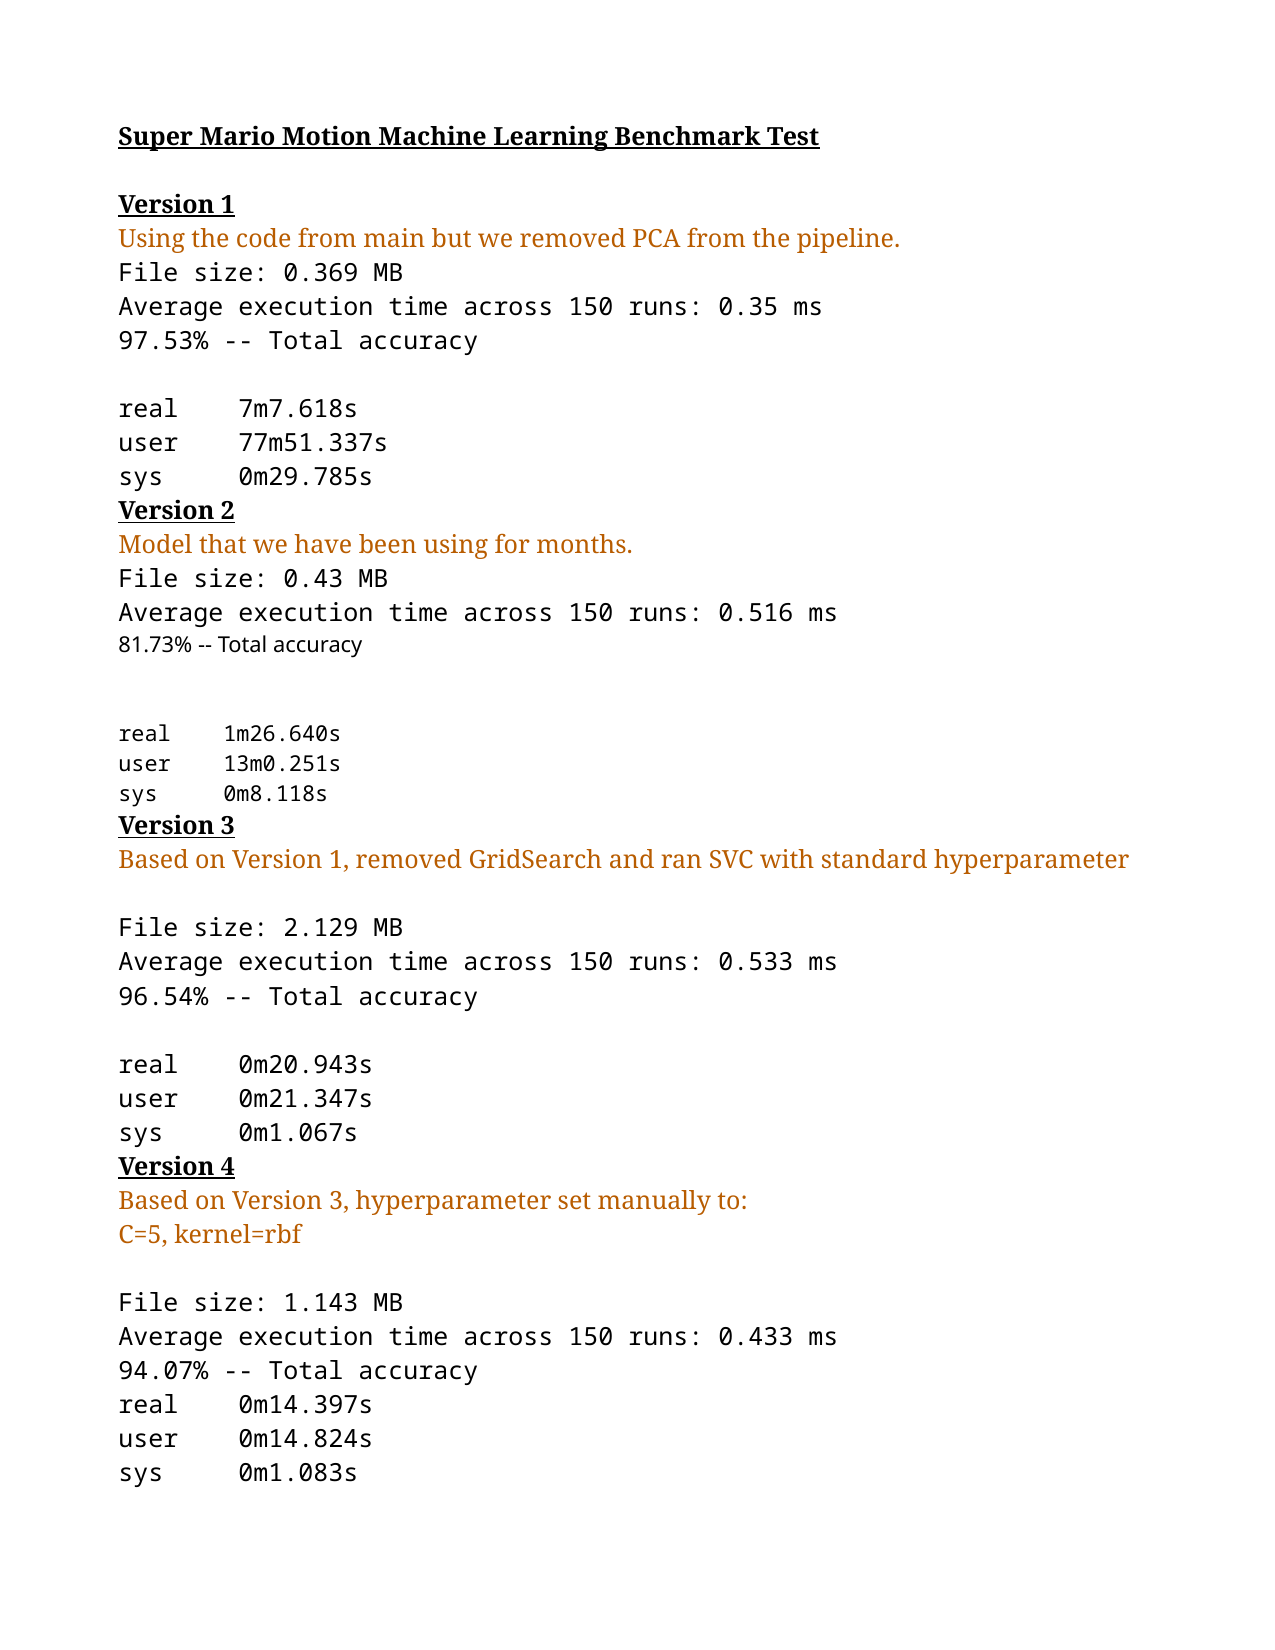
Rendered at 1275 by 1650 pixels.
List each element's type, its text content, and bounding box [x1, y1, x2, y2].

text Using the code from main but we removed PCA from the pipeline. File size: 0.369 MB Average execution time across 150 runs: 0.35 ms [118, 220, 1157, 322]
text File size: 1.143 MB Average execution time across 150 runs: 0.433 ms 94.07% -- Total accuracy [118, 1285, 1157, 1387]
text C=5, kernel=rbf [118, 1217, 1157, 1251]
text real 0m14.397s user 0m14.824s sys 0m1.083s [118, 1387, 1157, 1523]
text real 7m7.618s user 77m51.337s sys 0m29.785s [118, 391, 1157, 493]
text Super Mario Motion Machine Learning Benchmark Test [118, 118, 1157, 152]
text real 1m26.640s user 13m0.251s sys 0m8.118s Version 3 [118, 689, 1157, 842]
text Version 1 [118, 186, 1157, 220]
text 97.53% -- Total accuracy [118, 322, 1157, 357]
text Based on Version 1, removed GridSearch and ran SVC with standard hyperparameter File size: 2.129 MB Average execution time across 150 runs: 0.533 ms 96.54% -- Total accuracy real 0m20.943s user 0m21.347s sys 0m1.067s Version 4 [118, 842, 1157, 1182]
text Based on Version 3, hyperparameter set manually to: [118, 1182, 1157, 1217]
text Version 2 [118, 493, 1157, 527]
text Model that we have been using for months. File size: 0.43 MB Average execution time across 150 runs: 0.516 ms 81.73% -- Total accuracy [118, 527, 1157, 659]
